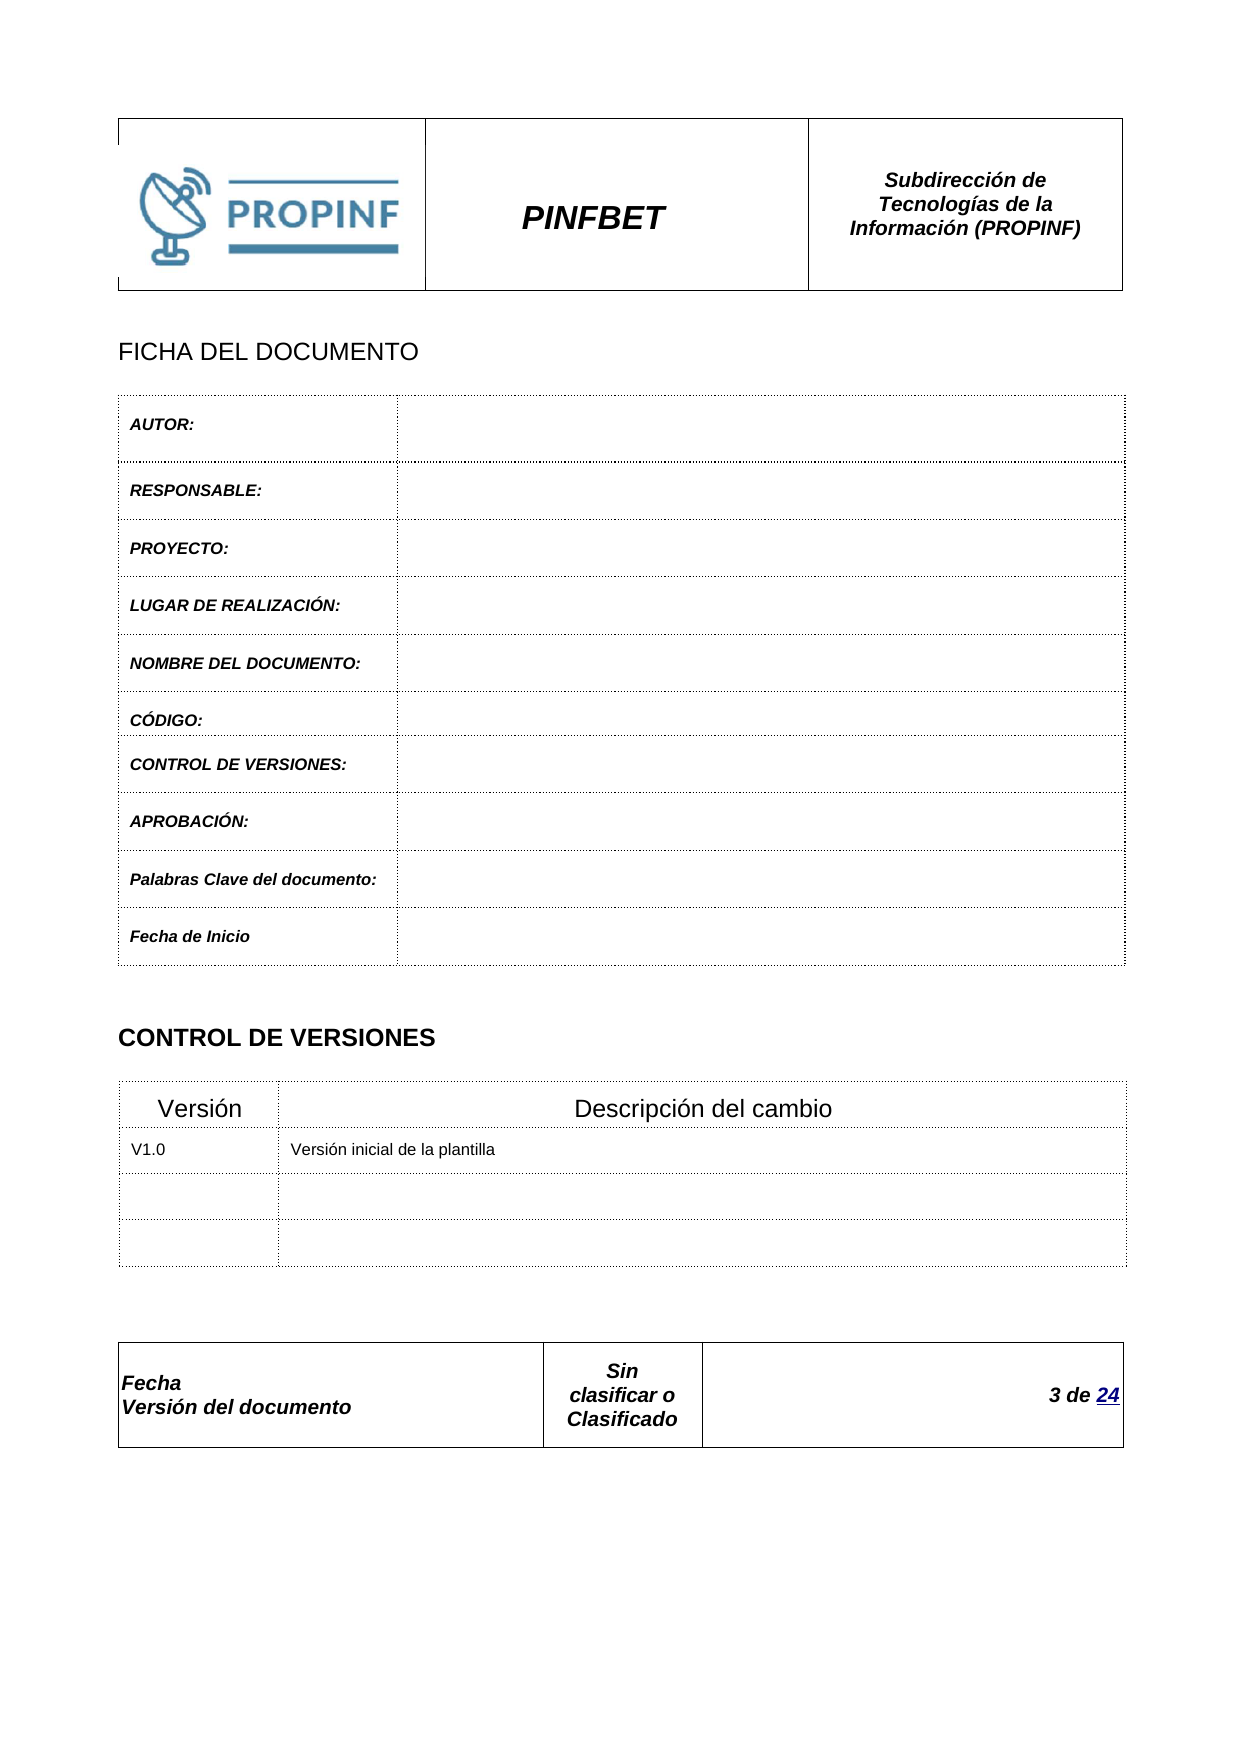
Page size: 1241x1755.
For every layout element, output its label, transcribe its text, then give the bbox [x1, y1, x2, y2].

text CONTROL DE VERSIONES [118, 1023, 1138, 1051]
table_cell [398, 461, 1125, 519]
table_cell PROYECTO: [118, 519, 398, 576]
table_cell CÓDIGO: [118, 691, 398, 735]
table_cell Palabras Clave del documento: [118, 850, 398, 907]
table_header Sin clasificar o Clasificado [544, 1343, 702, 1447]
table_cell [398, 907, 1125, 964]
table_header AUTOR: [118, 395, 398, 461]
table_cell RESPONSABLE: [118, 461, 398, 519]
table_cell Fecha de Inicio [118, 907, 398, 964]
table_header [398, 395, 1125, 461]
text FICHA DEL DOCUMENTO [118, 336, 1138, 365]
table_cell [279, 1219, 1126, 1266]
table_cell [398, 519, 1125, 576]
table_cell [398, 634, 1125, 691]
table_cell LUGAR DE REALIZACIÓN: [118, 576, 398, 633]
table_cell [398, 735, 1125, 792]
table_cell NOMBRE DEL DOCUMENTO: [118, 634, 398, 691]
table_cell CONTROL DE VERSIONES: [118, 735, 398, 792]
table_cell [398, 691, 1125, 735]
table_cell [398, 850, 1125, 907]
table_cell APROBACIÓN: [118, 792, 398, 850]
table_header Versión [120, 1081, 279, 1127]
table_cell [398, 576, 1125, 633]
table_cell Versión inicial de la plantilla [279, 1127, 1126, 1173]
table_cell [398, 792, 1125, 850]
table_header Descripción del cambio [279, 1081, 1126, 1127]
table_cell [120, 1219, 279, 1266]
table_cell V1.0 [120, 1127, 279, 1173]
table_cell [279, 1173, 1126, 1219]
table_cell [120, 1173, 279, 1219]
table_header 3 de 24 [703, 1343, 1123, 1447]
table_header Fecha Versión del documento [119, 1343, 543, 1447]
